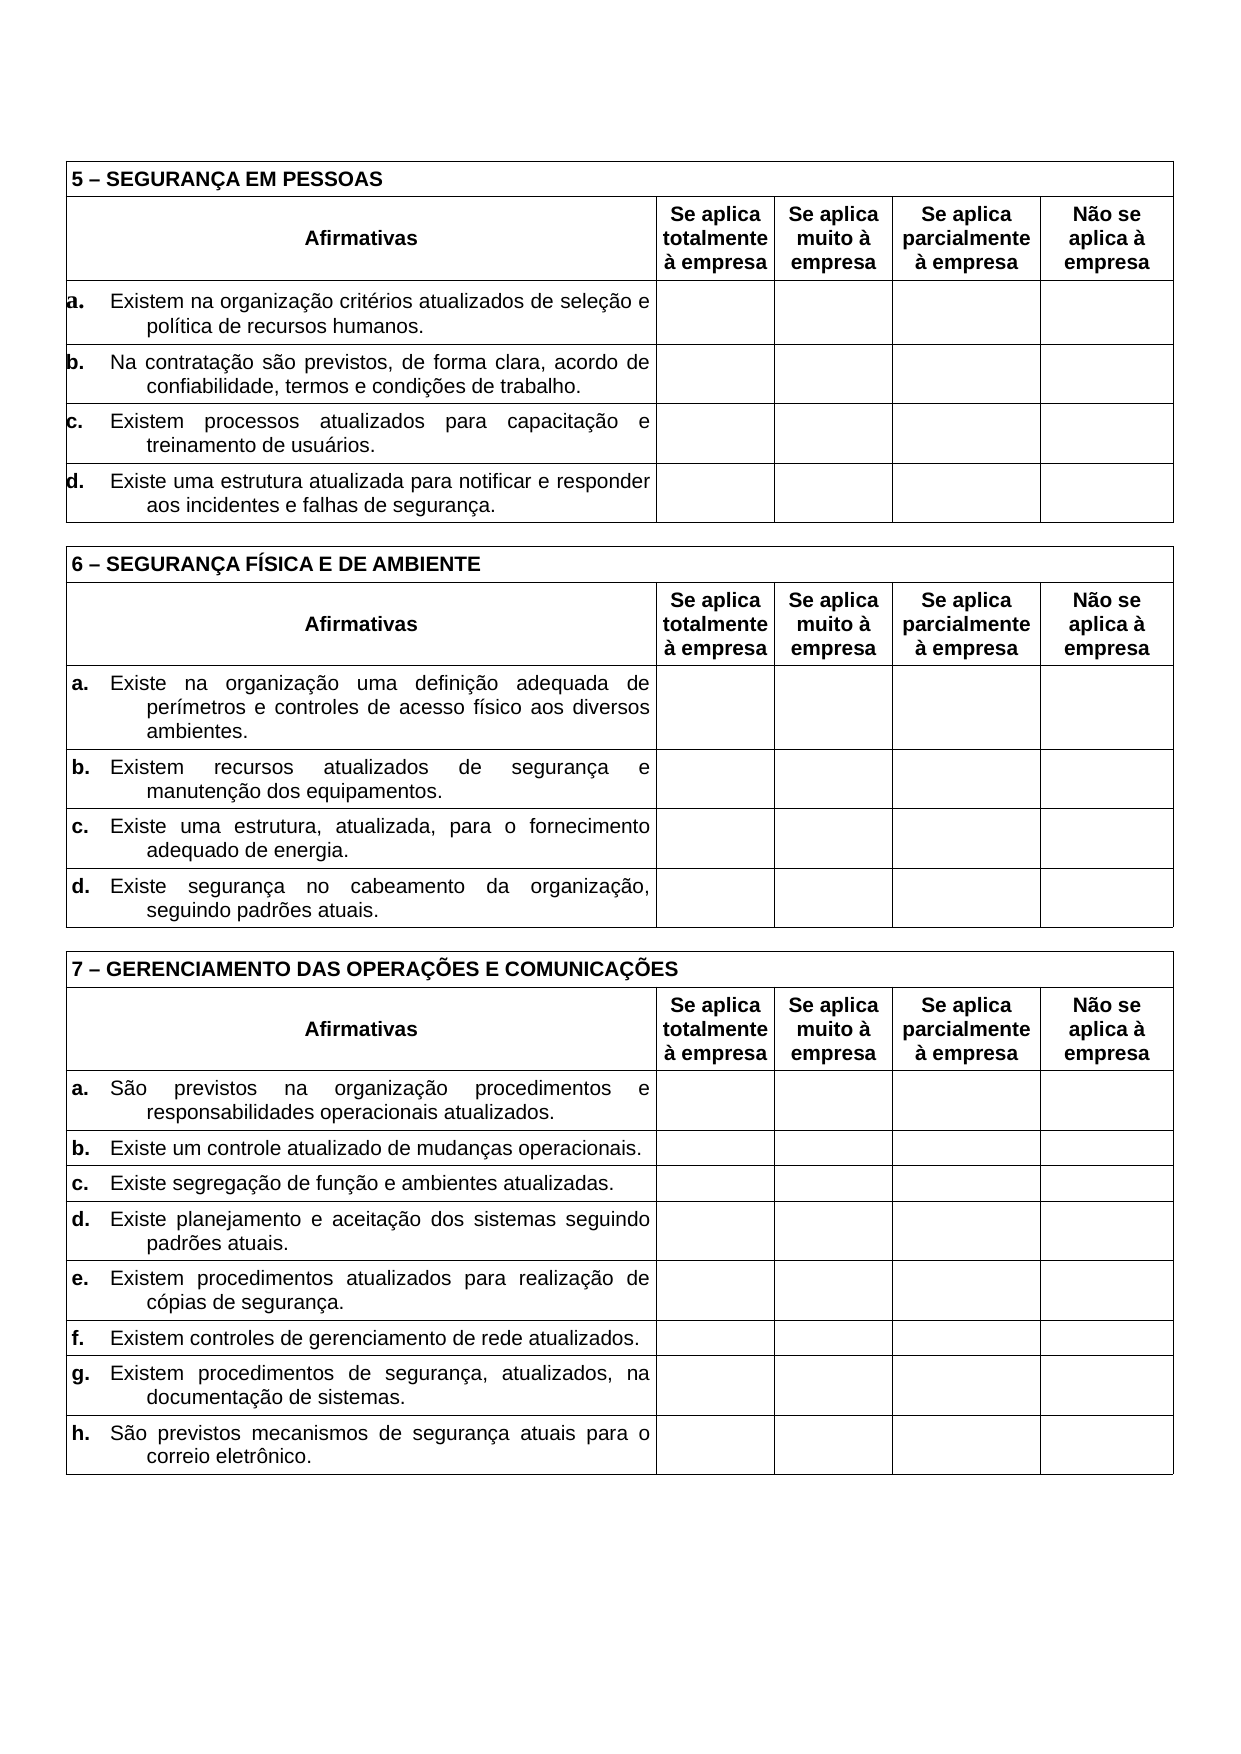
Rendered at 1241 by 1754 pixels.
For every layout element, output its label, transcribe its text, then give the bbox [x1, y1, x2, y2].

table_cell Existe uma estrutura, atualizada, para o fornecimento adequado de energia. [67, 809, 656, 868]
table_cell [1041, 666, 1173, 749]
table_cell Se aplica muito à empresa [775, 583, 892, 665]
table_cell [657, 1071, 774, 1129]
table_header 6 – SEGURANÇA FÍSICA E DE AMBIENTE [67, 547, 1173, 582]
table_cell [1041, 750, 1173, 808]
table_cell [1041, 1166, 1173, 1201]
table_cell [1041, 1356, 1173, 1414]
table_cell Existem controles de gerenciamento de rede atualizados. [67, 1321, 656, 1355]
table_cell [775, 1071, 892, 1129]
table_cell [657, 1356, 774, 1414]
table_cell [1041, 1321, 1173, 1355]
table_cell Se aplica muito à empresa [775, 988, 892, 1070]
table_cell [893, 1356, 1040, 1414]
table_cell [775, 1131, 892, 1165]
table_cell [775, 1202, 892, 1260]
table_cell [657, 1321, 774, 1355]
table_cell Existem na organização critérios atualizados de seleção e política de recursos humanos. [67, 281, 656, 344]
table_cell [1041, 464, 1173, 522]
table_cell [893, 1166, 1040, 1201]
table_cell [657, 464, 774, 522]
table_cell [893, 464, 1040, 522]
table_cell [775, 666, 892, 749]
table_cell Se aplica parcialmente à empresa [893, 988, 1040, 1070]
table_cell [775, 281, 892, 344]
table_cell [775, 1416, 892, 1474]
table_cell [1041, 1071, 1173, 1129]
table_cell Existe segregação de função e ambientes atualizadas. [67, 1166, 656, 1201]
table_cell [657, 869, 774, 927]
table_cell Existe planejamento e aceitação dos sistemas seguindo padrões atuais. [67, 1202, 656, 1260]
table_cell [775, 809, 892, 868]
table_cell São previstos na organização procedimentos e responsabilidades operacionais atualizados. [67, 1071, 656, 1129]
table_cell [657, 281, 774, 344]
table_cell Se aplica parcialmente à empresa [893, 583, 1040, 665]
table_cell [775, 404, 892, 463]
table_cell [775, 750, 892, 808]
table_cell [1041, 1261, 1173, 1319]
table_cell Afirmativas [67, 197, 656, 279]
table_cell [657, 1202, 774, 1260]
table_cell [1041, 1416, 1173, 1474]
table_cell São previstos mecanismos de segurança atuais para o correio eletrônico. [67, 1416, 656, 1474]
table_cell [1041, 1202, 1173, 1260]
table_cell [1041, 1131, 1173, 1165]
table_cell [893, 809, 1040, 868]
table_cell Afirmativas [67, 988, 656, 1070]
table_cell [657, 1166, 774, 1201]
table_cell [775, 1261, 892, 1319]
table_cell [775, 345, 892, 403]
table_cell [775, 1356, 892, 1414]
table_cell [657, 404, 774, 463]
table_cell [775, 1166, 892, 1201]
table_cell Existem procedimentos atualizados para realização de cópias de segurança. [67, 1261, 656, 1319]
table_cell [775, 464, 892, 522]
table_cell [657, 1416, 774, 1474]
table_cell [657, 345, 774, 403]
table_cell [775, 869, 892, 927]
table_cell [1041, 404, 1173, 463]
table_cell Se aplica parcialmente à empresa [893, 197, 1040, 279]
table_header 7 – GERENCIAMENTO DAS OPERAÇÕES E COMUNICAÇÕES [67, 952, 1173, 987]
table_cell [893, 1416, 1040, 1474]
table_cell Existe um controle atualizado de mudanças operacionais. [67, 1131, 656, 1165]
table_cell Existe segurança no cabeamento da organização, seguindo padrões atuais. [67, 869, 656, 927]
table_cell Não se aplica à empresa [1041, 583, 1173, 665]
table_cell [893, 1202, 1040, 1260]
table_cell [1041, 869, 1173, 927]
table_cell [1041, 809, 1173, 868]
table_cell [657, 809, 774, 868]
table_cell [657, 750, 774, 808]
table_cell [893, 1321, 1040, 1355]
table_cell Existem processos atualizados para capacitação e treinamento de usuários. [67, 404, 656, 463]
table_cell Existem procedimentos de segurança, atualizados, na documentação de sistemas. [67, 1356, 656, 1414]
table_cell Não se aplica à empresa [1041, 988, 1173, 1070]
table_cell [657, 1261, 774, 1319]
table_cell Se aplica muito à empresa [775, 197, 892, 279]
table_cell [657, 666, 774, 749]
table_cell [893, 869, 1040, 927]
table_header 5 – SEGURANÇA EM PESSOAS [67, 162, 1173, 196]
table_cell Se aplica totalmente à empresa [657, 988, 774, 1070]
table_cell [657, 1131, 774, 1165]
table_cell [893, 1261, 1040, 1319]
table_cell Na contratação são previstos, de forma clara, acordo de confiabilidade, termos e condições de trabalho. [67, 345, 656, 403]
table_cell [775, 1321, 892, 1355]
table_cell Não se aplica à empresa [1041, 197, 1173, 279]
table_cell [1041, 345, 1173, 403]
table_cell [1041, 281, 1173, 344]
table_cell [893, 281, 1040, 344]
table_cell Existe uma estrutura atualizada para notificar e responder aos incidentes e falhas de segurança. [67, 464, 656, 522]
table_cell [893, 1071, 1040, 1129]
table_cell Existem recursos atualizados de segurança e manutenção dos equipamentos. [67, 750, 656, 808]
table_cell [893, 666, 1040, 749]
table_cell [893, 345, 1040, 403]
table_cell Existe na organização uma definição adequada de perímetros e controles de acesso físico aos diversos ambientes. [67, 666, 656, 749]
table_cell [893, 404, 1040, 463]
table_cell [893, 1131, 1040, 1165]
table_cell Se aplica totalmente à empresa [657, 583, 774, 665]
table_cell Se aplica totalmente à empresa [657, 197, 774, 279]
table_cell [893, 750, 1040, 808]
table_cell Afirmativas [67, 583, 656, 665]
